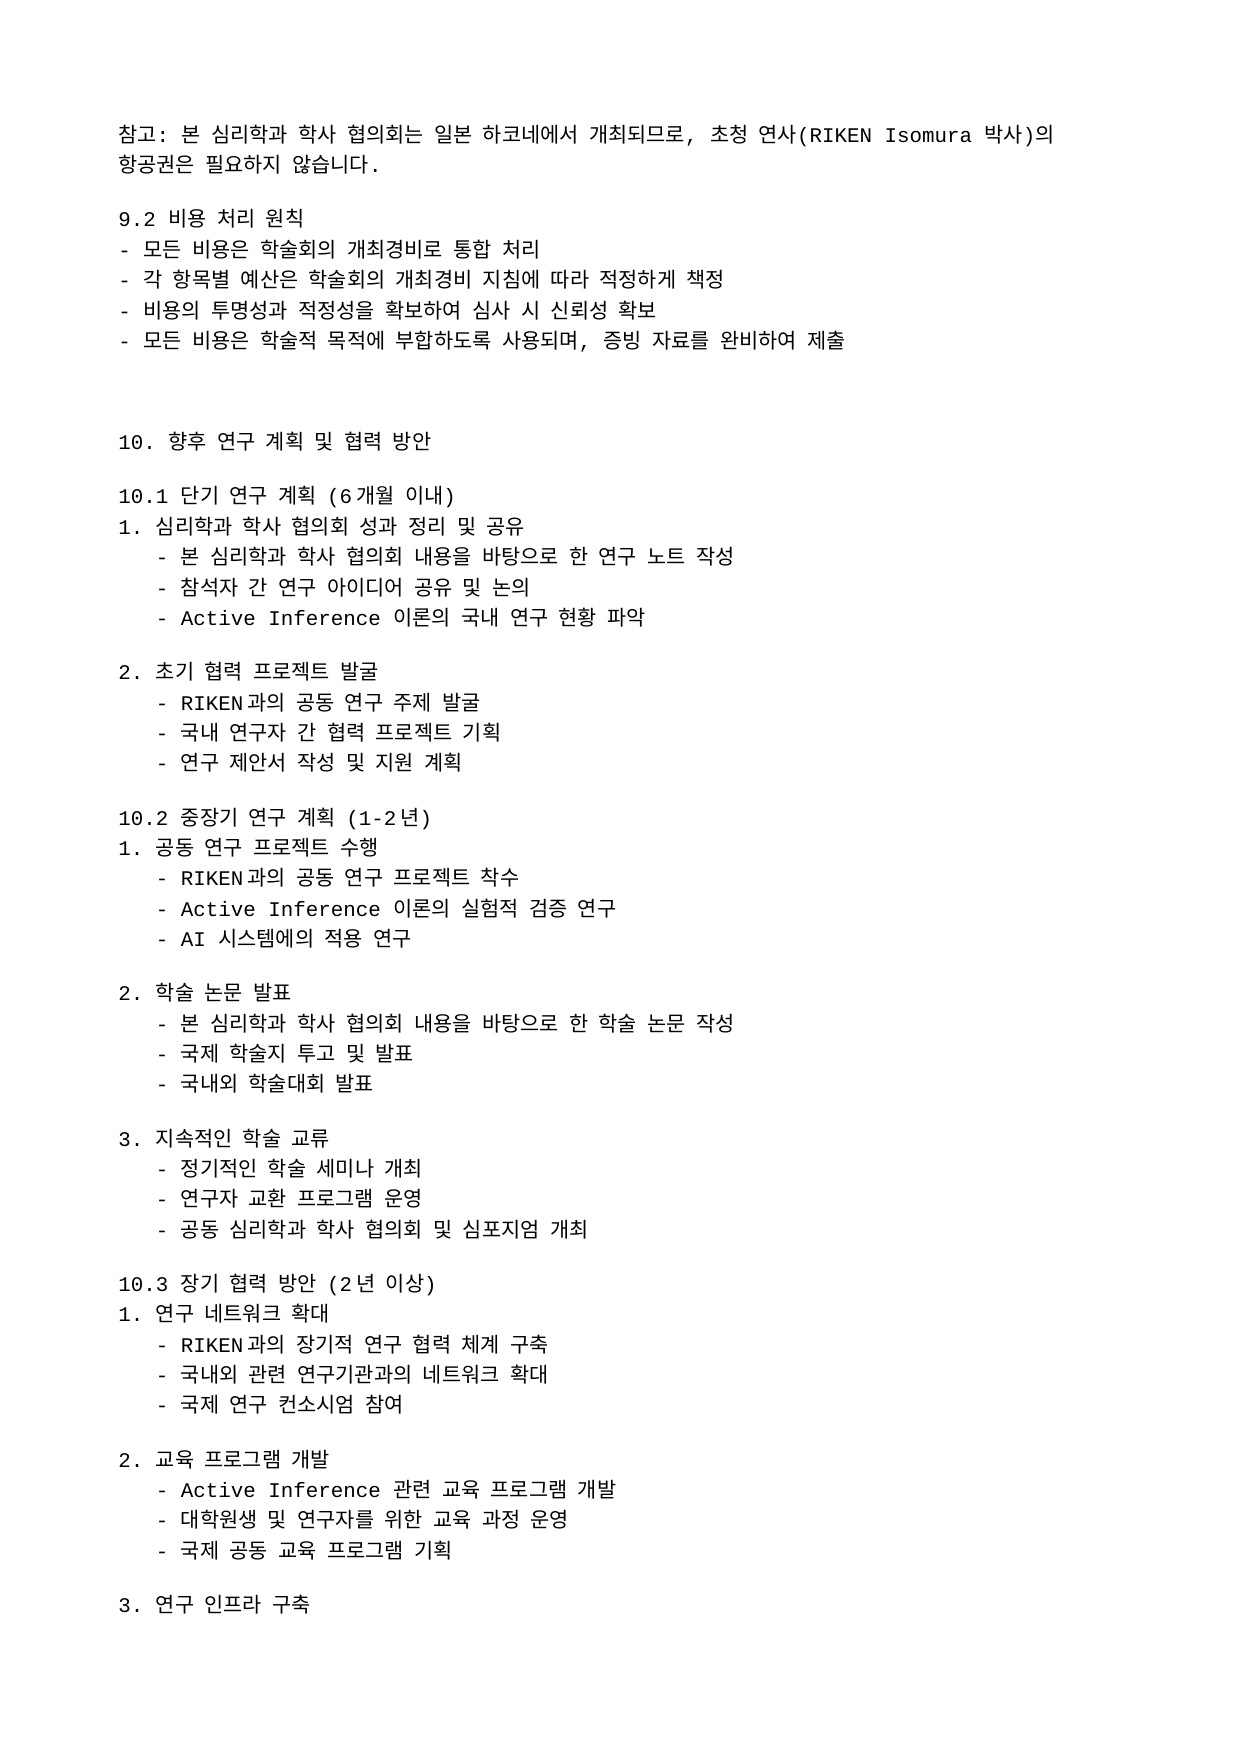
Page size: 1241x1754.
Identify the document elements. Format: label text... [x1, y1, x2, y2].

text - AI 시스템에의 적용 연구 [118, 922, 1122, 953]
text - 국내 연구자 간 협력 프로젝트 기획 [118, 716, 1122, 747]
text 2. 교육 프로그램 개발 [118, 1443, 1122, 1473]
text - 각 항목별 예산은 학술회의 개최경비 지침에 따라 적정하게 책정 [118, 263, 1122, 294]
text 10.1 단기 연구 계획 (6개월 이내) [118, 480, 1122, 510]
text - 비용의 투명성과 적정성을 확보하여 심사 시 신뢰성 확보 [118, 294, 1122, 324]
text 3. 연구 인프라 구축 [118, 1588, 1122, 1618]
text - 국제 학술지 투고 및 발표 [118, 1037, 1122, 1068]
text - 대학원생 및 연구자를 위한 교육 과정 운영 [118, 1504, 1122, 1534]
text 참고: 본 심리학과 학사 협의회는 일본 하코네에서 개최되므로, 초청 연사(RIKEN Isomura 박사)의 항공권은 필요하지 않습니다. [118, 118, 1122, 179]
text - 참석자 간 연구 아이디어 공유 및 논의 [118, 571, 1122, 601]
text - RIKEN과의 공동 연구 프로젝트 착수 [118, 862, 1122, 892]
text - Active Inference 이론의 국내 연구 현황 파악 [118, 601, 1122, 632]
text - 연구 제안서 작성 및 지원 계획 [118, 747, 1122, 777]
text 1. 연구 네트워크 확대 [118, 1297, 1122, 1328]
text - 본 심리학과 학사 협의회 내용을 바탕으로 한 연구 노트 작성 [118, 541, 1122, 571]
text - 공동 심리학과 학사 협의회 및 심포지엄 개최 [118, 1213, 1122, 1243]
text - Active Inference 관련 교육 프로그램 개발 [118, 1473, 1122, 1504]
text - 모든 비용은 학술적 목적에 부합하도록 사용되며, 증빙 자료를 완비하여 제출 [118, 324, 1122, 355]
text - 국제 연구 컨소시엄 참여 [118, 1389, 1122, 1419]
text - 정기적인 학술 세미나 개최 [118, 1152, 1122, 1183]
text - 국내외 학술대회 발표 [118, 1068, 1122, 1098]
text - 본 심리학과 학사 협의회 내용을 바탕으로 한 학술 논문 작성 [118, 1007, 1122, 1037]
text 9.2 비용 처리 원칙 [118, 203, 1122, 233]
text - 모든 비용은 학술회의 개최경비로 통합 처리 [118, 233, 1122, 263]
text - 국내외 관련 연구기관과의 네트워크 확대 [118, 1358, 1122, 1389]
text 2. 학술 논문 발표 [118, 976, 1122, 1007]
text - 국제 공동 교육 프로그램 기획 [118, 1534, 1122, 1564]
text - RIKEN과의 장기적 연구 협력 체계 구축 [118, 1328, 1122, 1358]
text 10.2 중장기 연구 계획 (1-2년) [118, 801, 1122, 831]
text 2. 초기 협력 프로젝트 발굴 [118, 655, 1122, 686]
text 1. 공동 연구 프로젝트 수행 [118, 831, 1122, 862]
text 10. 향후 연구 계획 및 협력 방안 [118, 426, 1122, 456]
text 10.3 장기 협력 방안 (2년 이상) [118, 1267, 1122, 1297]
text 3. 지속적인 학술 교류 [118, 1122, 1122, 1152]
text - RIKEN과의 공동 연구 주제 발굴 [118, 686, 1122, 716]
text - 연구자 교환 프로그램 운영 [118, 1183, 1122, 1213]
text - Active Inference 이론의 실험적 검증 연구 [118, 892, 1122, 922]
text 1. 심리학과 학사 협의회 성과 정리 및 공유 [118, 510, 1122, 541]
